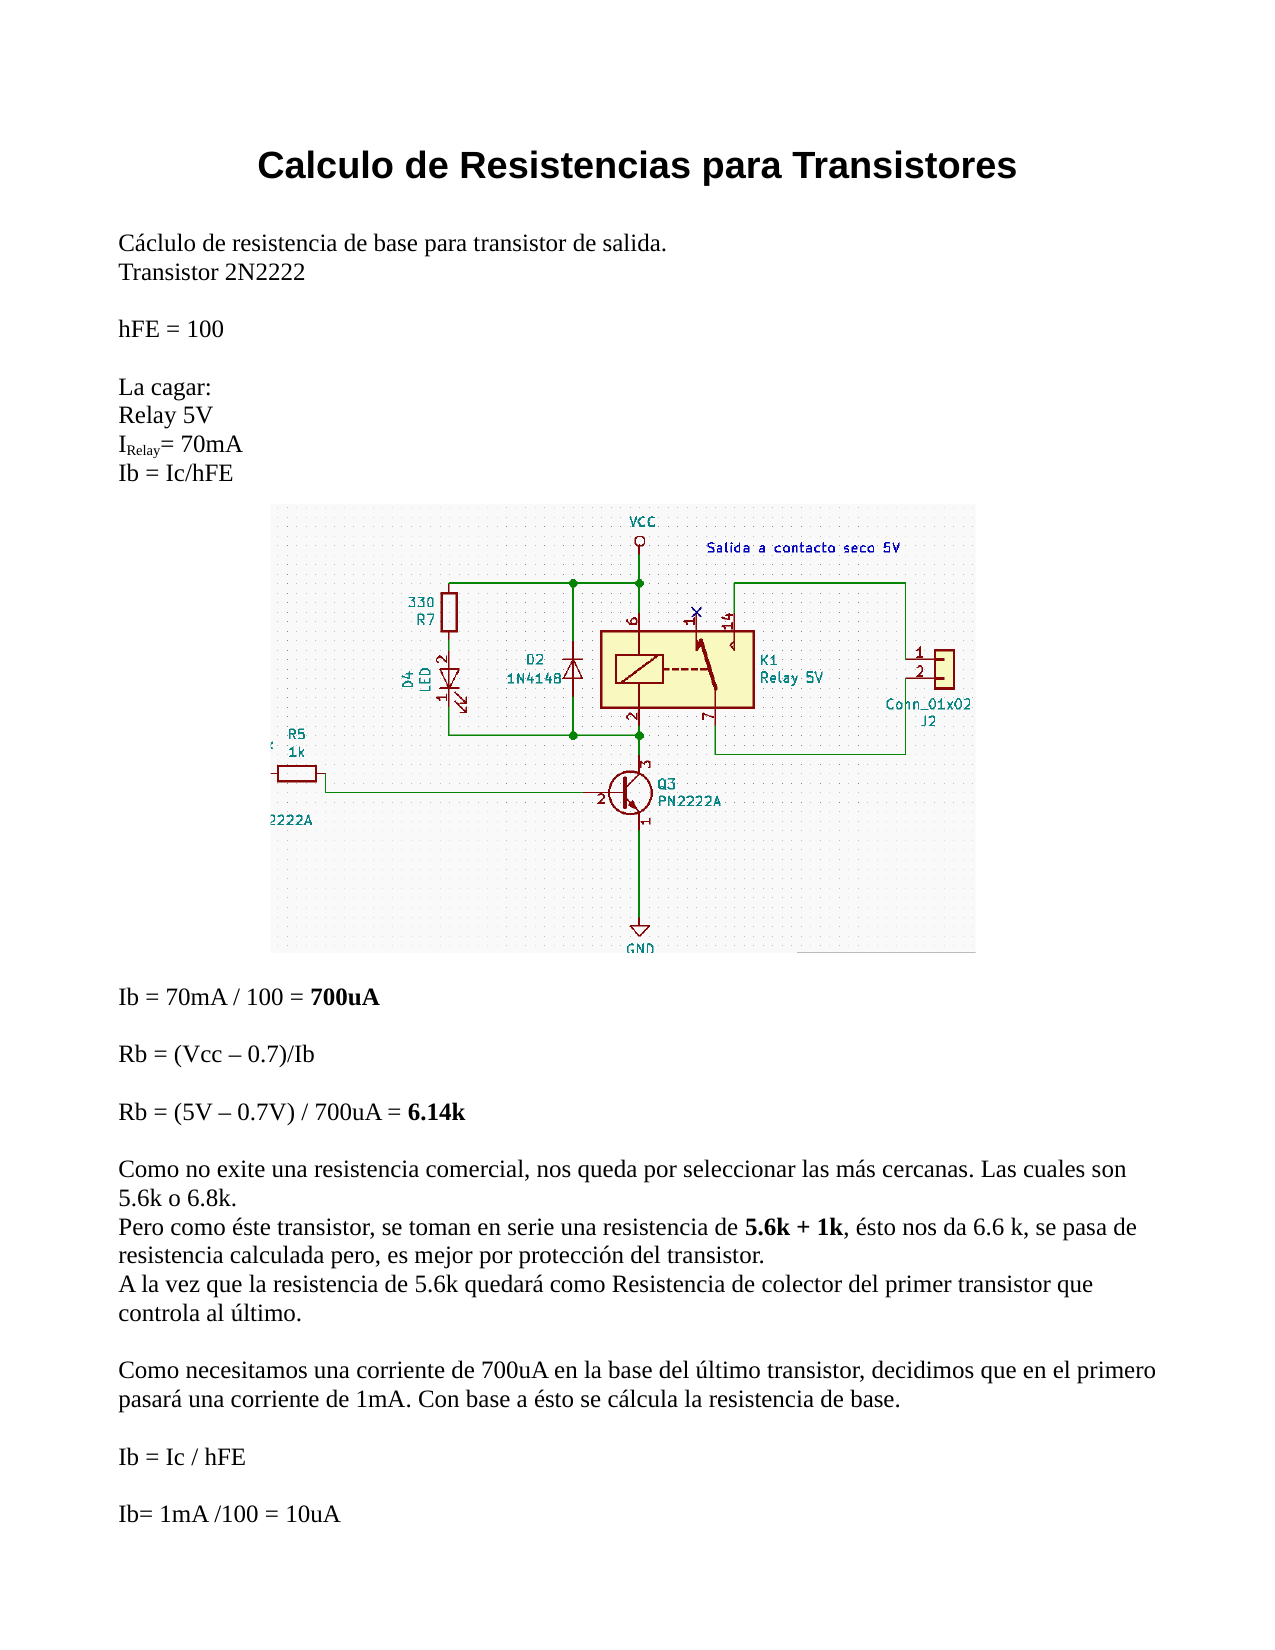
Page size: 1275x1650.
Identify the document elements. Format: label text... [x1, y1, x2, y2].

text Ib= 1mA /100 = 10uA [118, 1499, 1157, 1528]
text Ib = 70mA / 100 = 700uA [118, 982, 1157, 1010]
text Rb = (5V – 0.7V) / 700uA = 6.14k [118, 1097, 1157, 1125]
text Rb = (Vcc – 0.7)/Ib [118, 1039, 1157, 1068]
text Cáclulo de resistencia de base para transistor de salida. [118, 228, 1157, 257]
subtitle Calculo de Resistencias para Transistores [118, 143, 1157, 187]
text Como necesitamos una corriente de 700uA en la base del último transistor, decidimos que en el primero pasará una corriente de 1mA. Con base a ésto se cálcula la resistencia de base. [118, 1355, 1157, 1413]
picture [270, 504, 976, 953]
text La cagar: [118, 372, 1157, 401]
text A la vez que la resistencia de 5.6k quedará como Resistencia de colector del primer transistor que controla al último. [118, 1269, 1157, 1327]
text Relay 5V [118, 401, 1157, 429]
text IRelay= 70mA [118, 429, 1157, 458]
text Pero como éste transistor, se toman en serie una resistencia de 5.6k + 1k, ésto nos da 6.6 k, se pasa de resistencia calculada pero, es mejor por protección del transistor. [118, 1212, 1157, 1269]
text Ib = Ic/hFE [118, 458, 1157, 487]
text hFE = 100 [118, 314, 1157, 343]
text Transistor 2N2222 [118, 257, 1157, 286]
text Ib = Ic / hFE [118, 1442, 1157, 1470]
text Como no exite una resistencia comercial, nos queda por seleccionar las más cercanas. Las cuales son 5.6k o 6.8k. [118, 1154, 1157, 1212]
